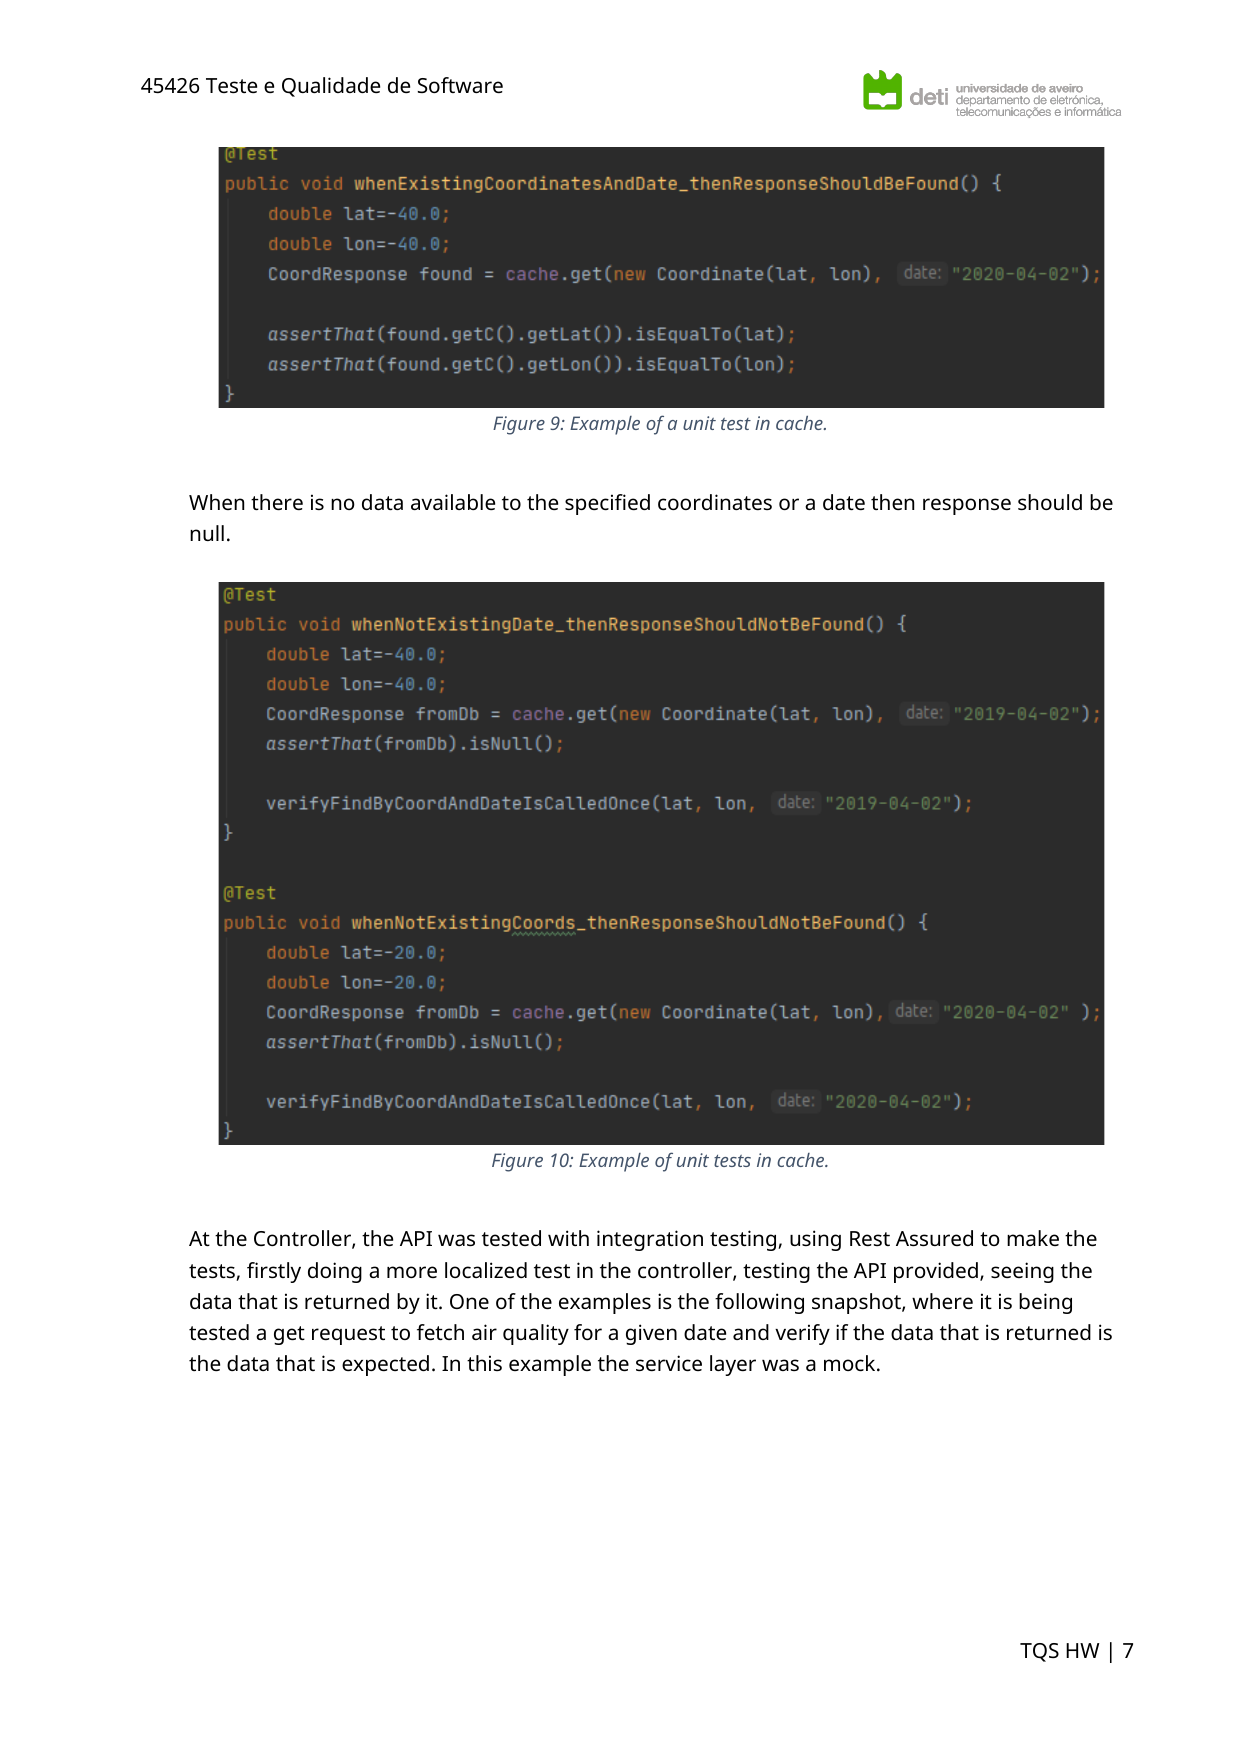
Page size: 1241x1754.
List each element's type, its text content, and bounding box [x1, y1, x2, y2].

picture [218, 147, 1105, 408]
picture [863, 70, 1122, 119]
picture [218, 582, 1105, 1145]
text At the Controller, the API was tested with integration testing, using Rest Assured to make the tests, firstly doing a more localized test in the controller, testing the API provided, seeing the data that is returned by it. One of the examples is the following snapshot, where it is being tested a get request to fetch air quality for a given date and verify if the data that is returned is the data that is expected. In this example the service layer was a mock. [189, 1224, 1134, 1378]
text When there is no data available to the specified coordinates or a date then response should be null. [189, 488, 1134, 548]
text Figure 10: Example of unit tests in cache. [189, 1147, 1134, 1172]
text Figure 9: Example of a unit test in cache. [189, 411, 1134, 436]
